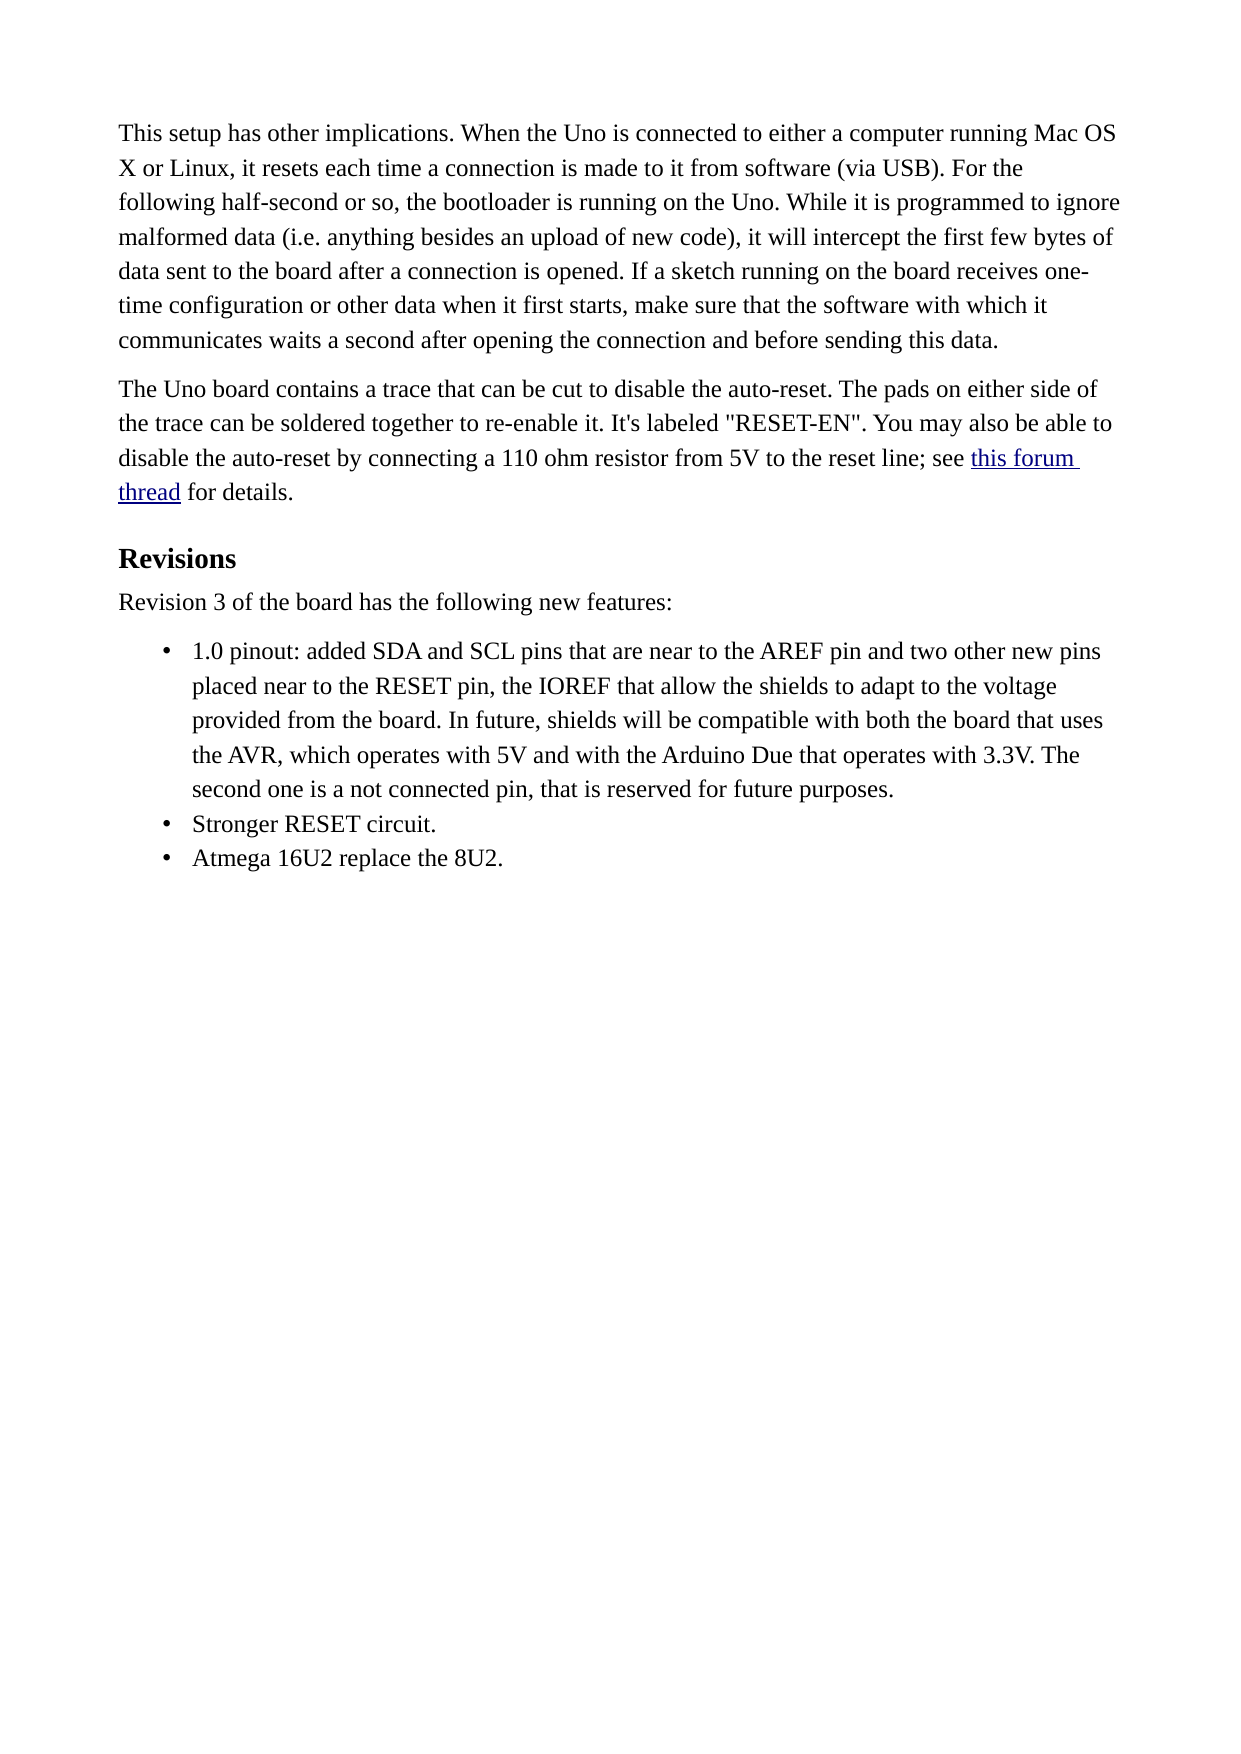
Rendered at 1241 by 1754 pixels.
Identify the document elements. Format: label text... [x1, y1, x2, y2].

text The Uno board contains a trace that can be cut to disable the auto-reset. The pads on either side of the trace can be soldered together to re-enable it. It's labeled "RESET-EN". You may also be able to disable the auto-reset by connecting a 110 ohm resistor from 5V to the reset line; see this forum thread for details. [118, 374, 1122, 506]
subtitle Revisions [118, 541, 1122, 575]
list Stronger RESET circuit. [162, 809, 1122, 837]
text This setup has other implications. When the Uno is connected to either a computer running Mac OS X or Linux, it resets each time a connection is made to it from software (via USB). For the following half-second or so, the bootloader is running on the Uno. While it is programmed to ignore malformed data (i.e. anything besides an upload of new code), it will intercept the first few bytes of data sent to the board after a connection is opened. If a sketch running on the board receives one-time configuration or other data when it first starts, make sure that the software with which it communicates waits a second after opening the connection and before sending this data. [118, 118, 1122, 354]
list Atmega 16U2 replace the 8U2. [162, 843, 1122, 872]
text Revision 3 of the board has the following new features: [118, 587, 1122, 616]
list 1.0 pinout: added SDA and SCL pins that are near to the AREF pin and two other new pins placed near to the RESET pin, the IOREF that allow the shields to adapt to the voltage provided from the board. In future, shields will be compatible with both the board that uses the AVR, which operates with 5V and with the Arduino Due that operates with 3.3V. The second one is a not connected pin, that is reserved for future purposes. [162, 636, 1122, 803]
